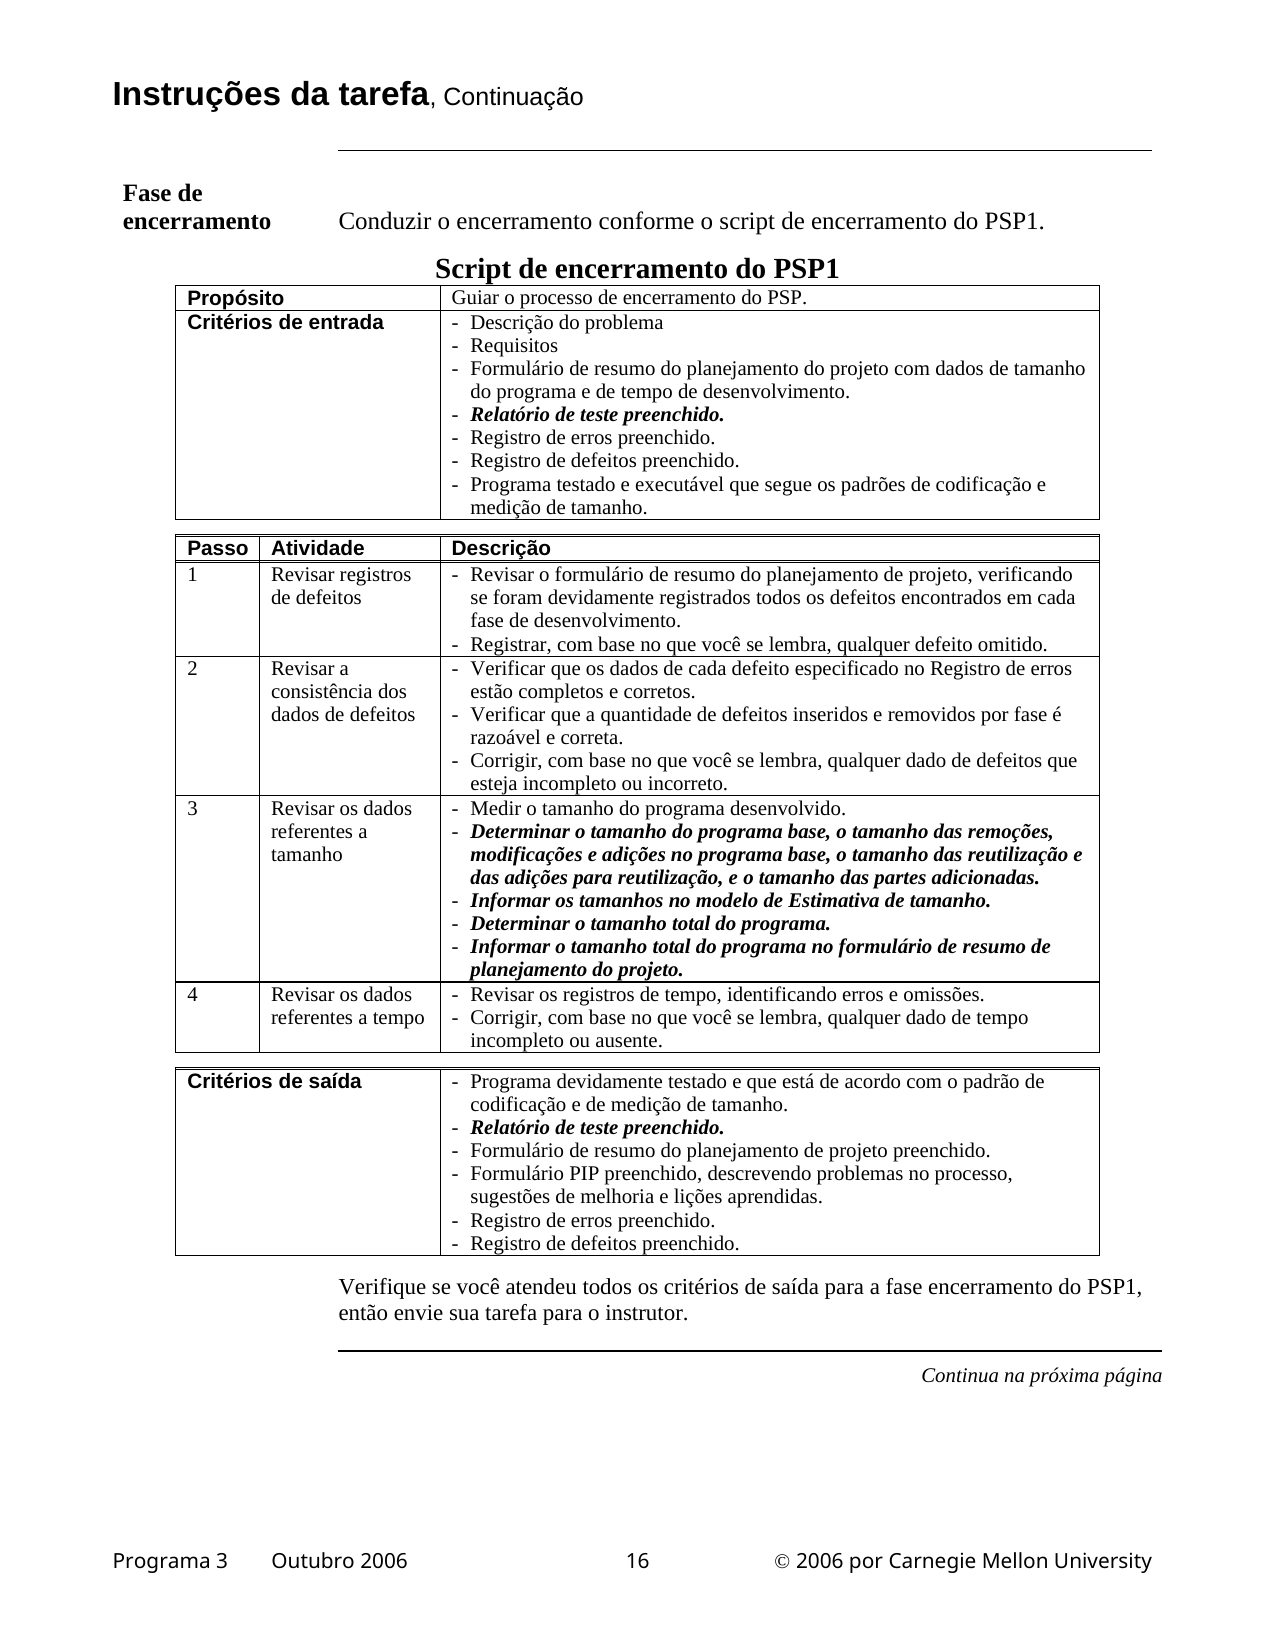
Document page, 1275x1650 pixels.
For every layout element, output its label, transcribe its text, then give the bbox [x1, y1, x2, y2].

table_header Descrição [441, 537, 1099, 560]
table_header Verifique se você atendeu todos os critérios de saída para a fase encerramento do PSP1, então envie sua tarefa para o instrutor. [338, 1274, 1154, 1325]
table_cell 1 [176, 563, 259, 656]
table_header Conduzir o encerramento conforme o script de encerramento do PSP1. [338, 179, 1154, 234]
title Instruções da tarefa, Continuação [112, 75, 1162, 112]
table_header Guiar o processo de encerramento do PSP. [441, 286, 1099, 309]
table_cell 4 [176, 983, 259, 1052]
table_cell Revisar o formulário de resumo do planejamento de projeto, verificando se foram devidamente registrados todos os defeitos encontrados em cada fase de desenvolvimento. Registrar, com base no que você se lembra, qualquer defeito omitido. [441, 563, 1099, 656]
table_cell Revisar a consistência dos dados de defeitos [260, 657, 440, 795]
table_cell Revisar os dados referentes a tempo [260, 983, 440, 1052]
table_cell 3 [176, 796, 259, 981]
table_cell Medir o tamanho do programa desenvolvido. Determinar o tamanho do programa base, o tamanho das remoções, modificações e adições no programa base, o tamanho das reutilização e das adições para reutilização, e o tamanho das partes adicionadas. Informar os tamanhos no modelo de Estimativa de tamanho. Determinar o tamanho total do programa. Informar o tamanho total do programa no formulário de resumo de planejamento do projeto. [441, 796, 1099, 981]
table_header Fase de encerramento [123, 179, 338, 234]
table_header Critérios de saída [176, 1070, 440, 1255]
table_header Atividade [260, 537, 440, 560]
table_cell Verificar que os dados de cada defeito especificado no Registro de erros estão completos e corretos. Verificar que a quantidade de defeitos inseridos e removidos por fase é razoável e correta. Corrigir, com base no que você se lembra, qualquer dado de defeitos que esteja incompleto ou incorreto. [441, 657, 1099, 795]
table_cell Revisar os dados referentes a tamanho [260, 796, 440, 981]
table_header Passo [176, 537, 259, 560]
table_cell Revisar os registros de tempo, identificando erros e omissões. Corrigir, com base no que você se lembra, qualquer dado de tempo incompleto ou ausente. [441, 983, 1099, 1052]
table_cell Revisar registros de defeitos [260, 563, 440, 656]
table_header Programa devidamente testado e que está de acordo com o padrão de codificação e de medição de tamanho. Relatório de teste preenchido. Formulário de resumo do planejamento de projeto preenchido. Formulário PIP preenchido, descrevendo problemas no processo, sugestões de melhoria e lições aprendidas. Registro de erros preenchido. Registro de defeitos preenchido. [441, 1070, 1099, 1255]
table_header Propósito [176, 286, 440, 309]
table_cell 2 [176, 657, 259, 795]
table_cell Critérios de entrada [176, 311, 440, 519]
table_header [123, 1274, 338, 1325]
table_cell Descrição do problema Requisitos Formulário de resumo do planejamento do projeto com dados de tamanho do programa e de tempo de desenvolvimento. Relatório de teste preenchido. Registro de erros preenchido. Registro de defeitos preenchido. Programa testado e executável que segue os padrões de codificação e medição de tamanho. [441, 311, 1099, 519]
text Continua na próxima página [337, 1351, 1162, 1387]
text Script de encerramento do PSP1 [112, 253, 1162, 285]
